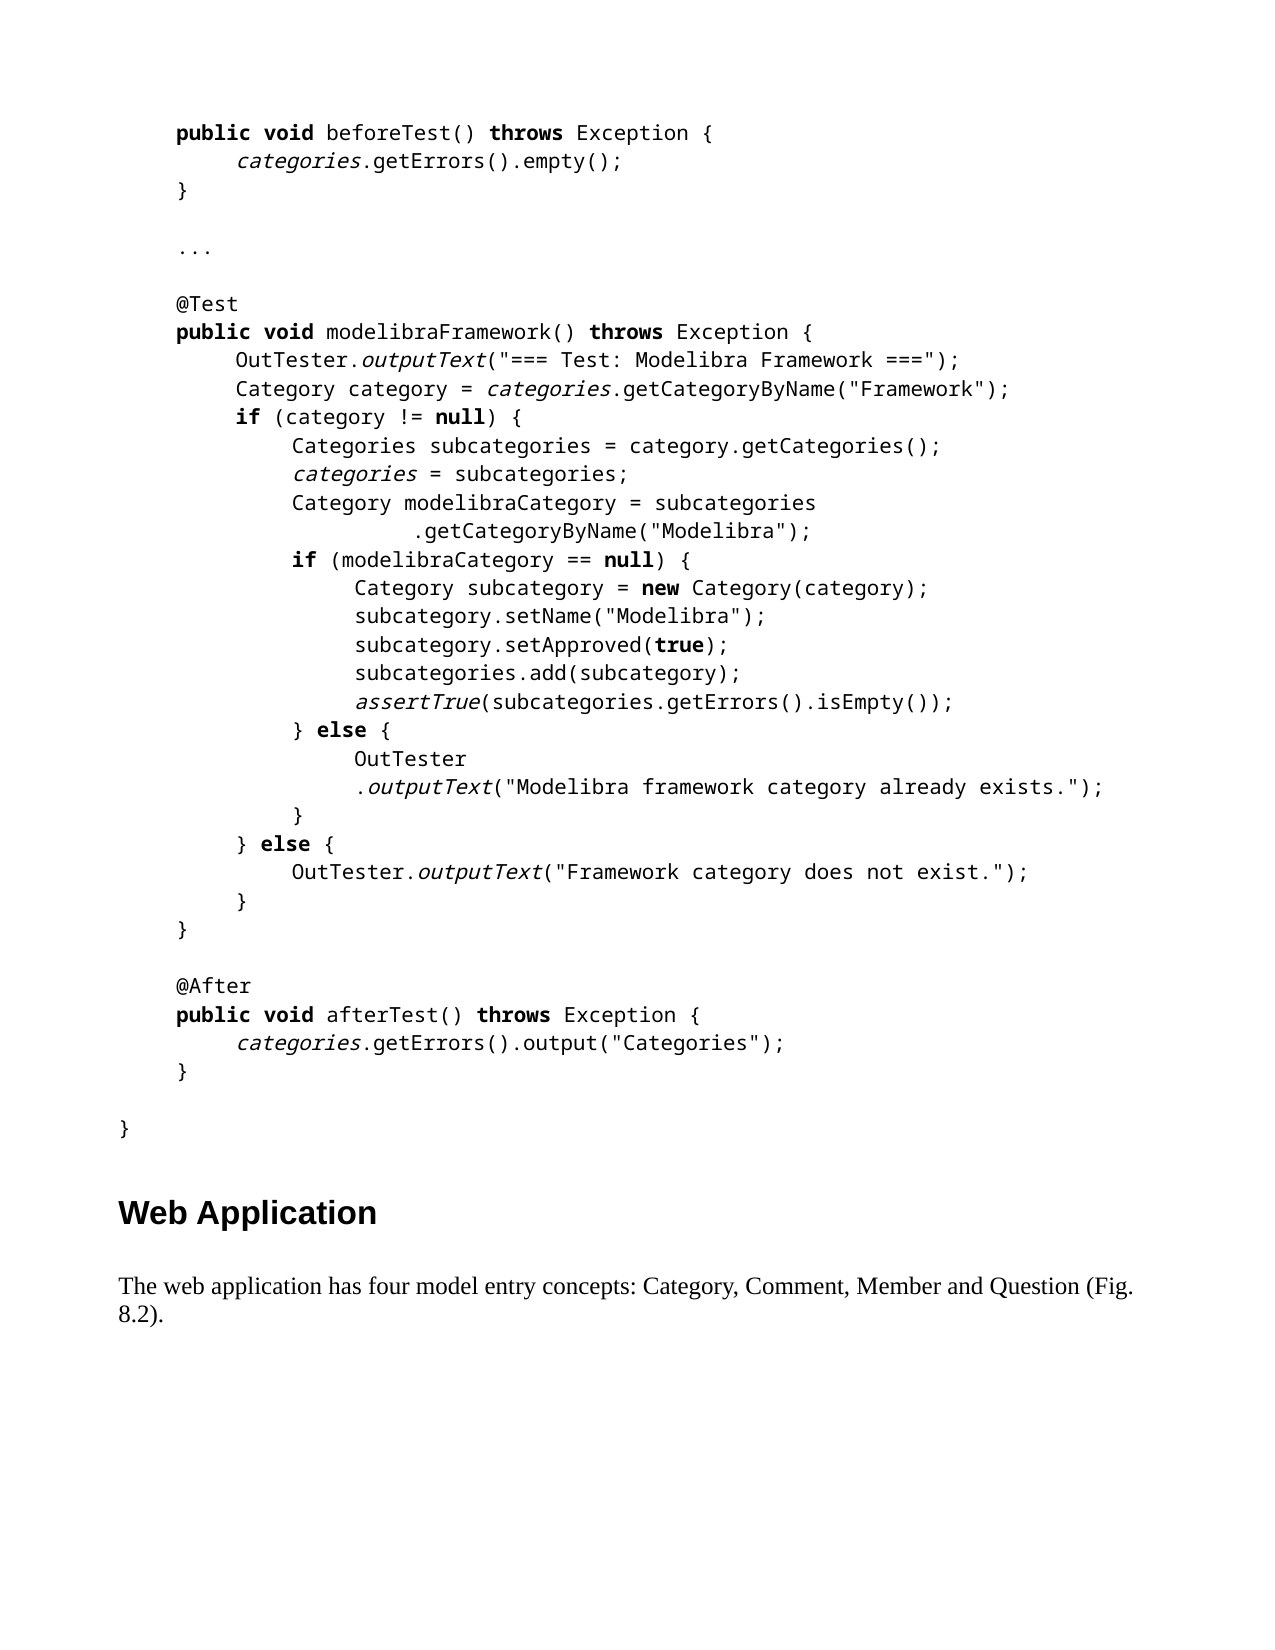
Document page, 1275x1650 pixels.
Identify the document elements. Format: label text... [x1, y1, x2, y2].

text Category subcategory = new Category(category); [118, 573, 1157, 602]
text } [118, 175, 1157, 203]
text subcategory.setName("Modelibra"); [118, 602, 1157, 630]
text .getCategoryByName("Modelibra"); [118, 516, 1157, 545]
text public void modelibraFramework() throws Exception { [118, 317, 1157, 346]
text Categories subcategories = category.getCategories(); [118, 431, 1157, 459]
text OutTester.outputText("Framework category does not exist."); [118, 857, 1157, 886]
text categories.getErrors().empty(); [118, 147, 1157, 175]
text } [118, 1057, 1157, 1085]
text categories.getErrors().output("Categories"); [118, 1028, 1157, 1057]
text The web application has four model entry concepts: Category, Comment, Member and Question (Fig. 8.2). [118, 1272, 1157, 1327]
text ... [118, 232, 1157, 260]
text @After [118, 971, 1157, 1000]
text public void beforeTest() throws Exception { [118, 118, 1157, 147]
text if (modelibraCategory == null) { [118, 545, 1157, 573]
text } [118, 1113, 1157, 1142]
text OutTester [118, 744, 1157, 772]
subtitle Web Application [118, 1194, 1157, 1232]
text subcategories.add(subcategory); [118, 658, 1157, 687]
text OutTester.outputText("=== Test: Modelibra Framework ==="); [118, 346, 1157, 374]
text } [118, 886, 1157, 914]
text } else { [118, 829, 1157, 857]
text subcategory.setApproved(true); [118, 630, 1157, 658]
text } [118, 801, 1157, 829]
text assertTrue(subcategories.getErrors().isEmpty()); [118, 687, 1157, 715]
text Category category = categories.getCategoryByName("Framework"); [118, 374, 1157, 402]
text if (category != null) { [118, 402, 1157, 431]
text public void afterTest() throws Exception { [118, 1000, 1157, 1028]
text Category modelibraCategory = subcategories [118, 488, 1157, 516]
text categories = subcategories; [118, 459, 1157, 488]
text } else { [118, 715, 1157, 744]
text .outputText("Modelibra framework category already exists."); [118, 772, 1157, 801]
text } [118, 914, 1157, 943]
text @Test [118, 289, 1157, 317]
